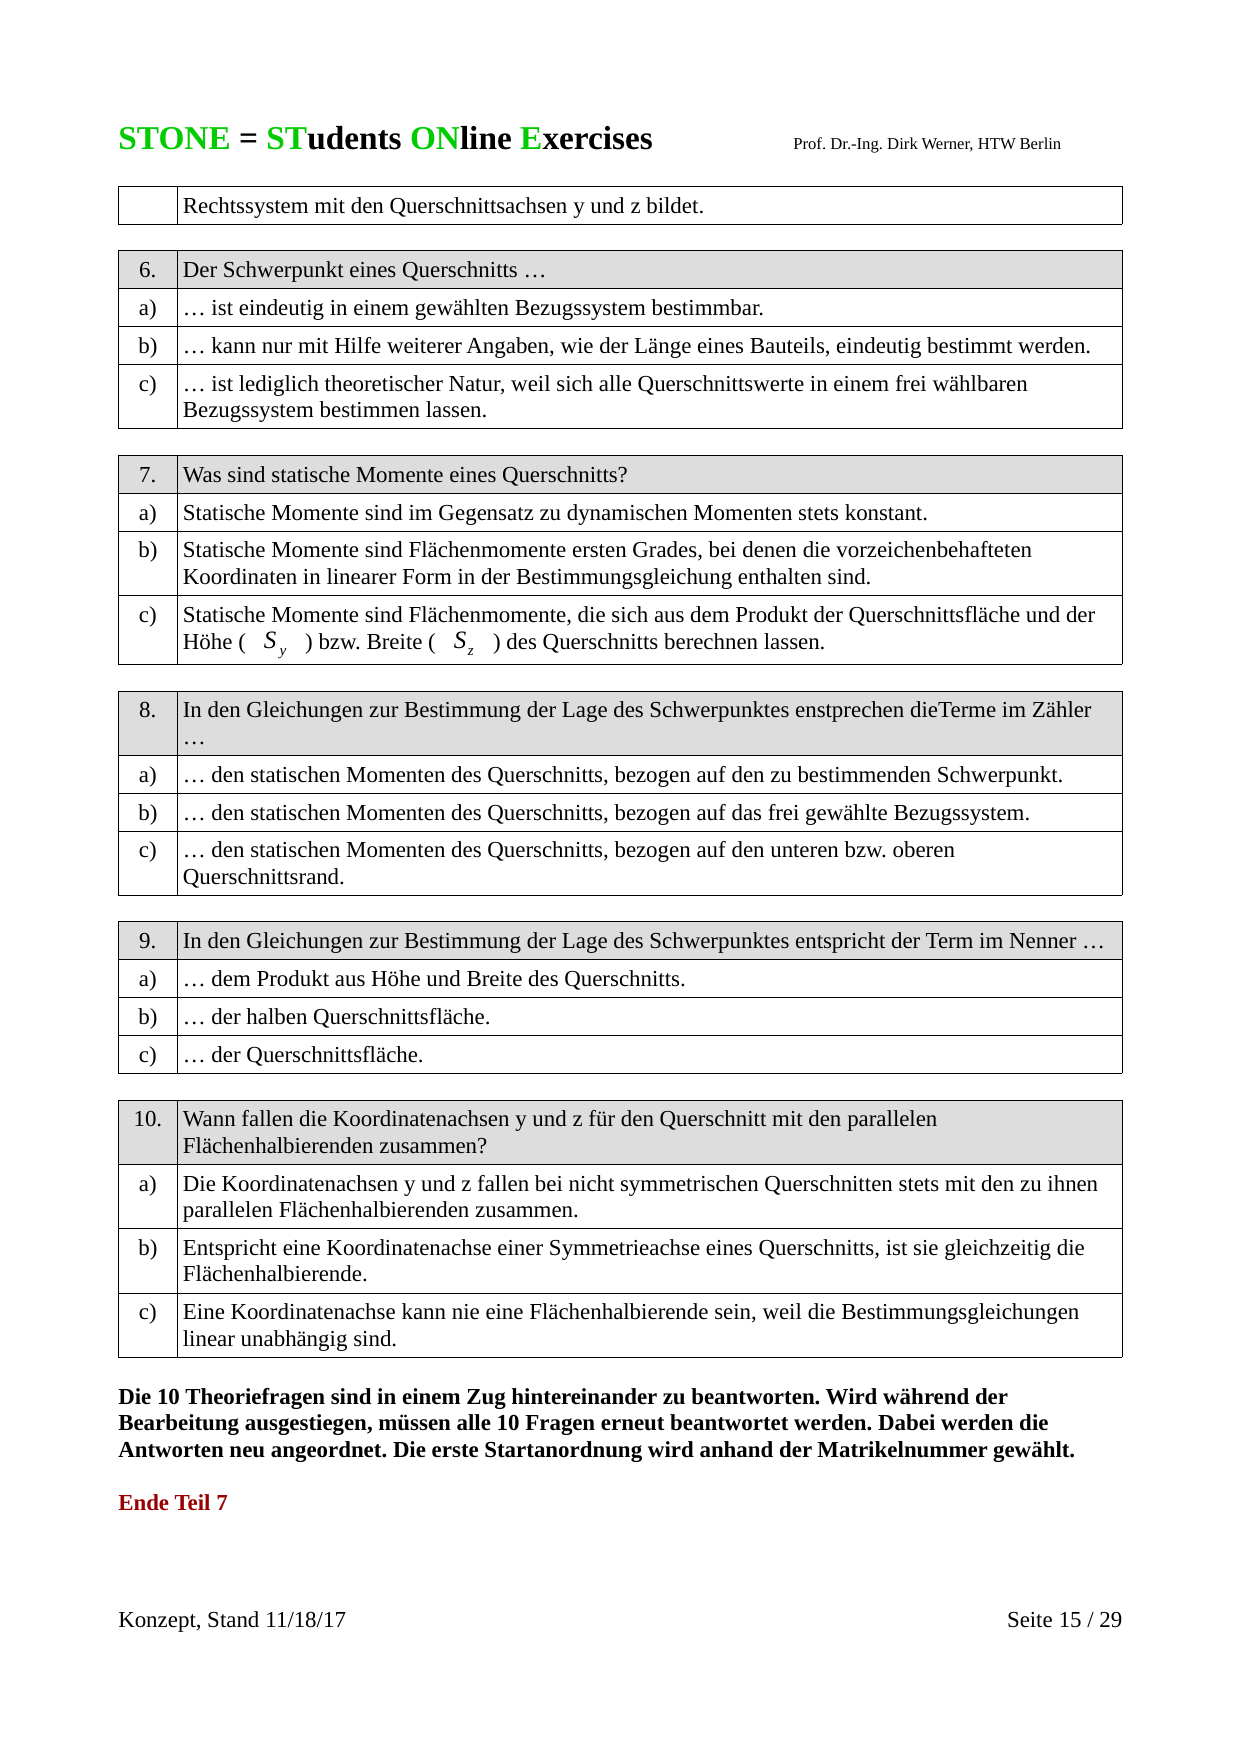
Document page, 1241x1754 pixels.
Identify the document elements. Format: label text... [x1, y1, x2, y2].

table_cell a) [119, 960, 177, 997]
table_cell … der halben Querschnittsfläche. [178, 998, 1122, 1035]
table_cell Statische Momente sind im Gegensatz zu dynamischen Momenten stets konstant. [178, 494, 1122, 531]
table_cell … den statischen Momenten des Querschnitts, bezogen auf den unteren bzw. oberen Querschnittsrand. [178, 832, 1122, 895]
table_cell b) [119, 1229, 177, 1292]
table_cell c) [119, 1036, 177, 1073]
table_cell Rechtssystem mit den Querschnittsachsen y und z bildet. [178, 187, 1122, 224]
table_header 10. [119, 1101, 177, 1164]
table_cell Entspricht eine Koordinatenachse einer Symmetrieachse eines Querschnitts, ist sie gleichzeitig die Flächenhalbierende. [178, 1229, 1122, 1292]
table_cell Eine Koordinatenachse kann nie eine Flächenhalbierende sein, weil die Bestimmungsgleichungen linear unabhängig sind. [178, 1294, 1122, 1357]
table_cell … den statischen Momenten des Querschnitts, bezogen auf das frei gewählte Bezugssystem. [178, 794, 1122, 831]
table_cell Statische Momente sind Flächenmomente ersten Grades, bei denen die vorzeichenbehafteten Koordinaten in linearer Form in der Bestimmungsgleichung enthalten sind. [178, 532, 1122, 595]
table_cell … der Querschnittsfläche. [178, 1036, 1122, 1073]
table_cell c) [119, 1294, 177, 1357]
table_cell a) [119, 1165, 177, 1228]
table_cell … ist lediglich theoretischer Natur, weil sich alle Querschnittswerte in einem frei wählbaren Bezugssystem bestimmen lassen. [178, 365, 1122, 428]
table_cell a) [119, 494, 177, 531]
table_header 9. [119, 922, 177, 959]
table_cell [119, 187, 177, 224]
table_cell c) [119, 596, 177, 664]
table_cell … den statischen Momenten des Querschnitts, bezogen auf den zu bestimmenden Schwerpunkt. [178, 756, 1122, 793]
table_header 7. [119, 456, 177, 493]
table_cell … dem Produkt aus Höhe und Breite des Querschnitts. [178, 960, 1122, 997]
table_header Der Schwerpunkt eines Querschnitts … [178, 251, 1122, 288]
table_header In den Gleichungen zur Bestimmung der Lage des Schwerpunktes enstprechen dieTerme im Zähler … [178, 692, 1122, 755]
table_cell … ist eindeutig in einem gewählten Bezugssystem bestimmbar. [178, 289, 1122, 326]
table_header 6. [119, 251, 177, 288]
table_cell c) [119, 365, 177, 428]
table_header Wann fallen die Koordinatenachsen y und z für den Querschnitt mit den parallelen Flächenhalbierenden zusammen? [178, 1101, 1122, 1164]
table_cell b) [119, 532, 177, 595]
table_cell … kann nur mit Hilfe weiterer Angaben, wie der Länge eines Bauteils, eindeutig bestimmt werden. [178, 327, 1122, 364]
table_cell a) [119, 289, 177, 326]
table_header Was sind statische Momente eines Querschnitts? [178, 456, 1122, 493]
table_cell b) [119, 998, 177, 1035]
table_cell a) [119, 756, 177, 793]
table_cell b) [119, 327, 177, 364]
text Die 10 Theoriefragen sind in einem Zug hintereinander zu beantworten. Wird während der Bearbeitung ausgestiegen, müssen alle 10 Fragen erneut beantwortet werden. Dabei werden die Antworten neu angeordnet. Die erste Startanordnung wird anhand der Matrikelnummer gewählt. [118, 1383, 1122, 1462]
table_header 8. [119, 692, 177, 755]
table_header In den Gleichungen zur Bestimmung der Lage des Schwerpunktes entspricht der Term im Nenner … [178, 922, 1122, 959]
text Ende Teil 7 [118, 1488, 1122, 1515]
table_cell Statische Momente sind Flächenmomente, die sich aus dem Produkt der Querschnittsfläche und der Höhe () bzw. Breite () des Querschnitts berechnen lassen. [178, 596, 1122, 664]
table_cell c) [119, 832, 177, 895]
table_cell Die Koordinatenachsen y und z fallen bei nicht symmetrischen Querschnitten stets mit den zu ihnen parallelen Flächenhalbierenden zusammen. [178, 1165, 1122, 1228]
table_cell b) [119, 794, 177, 831]
